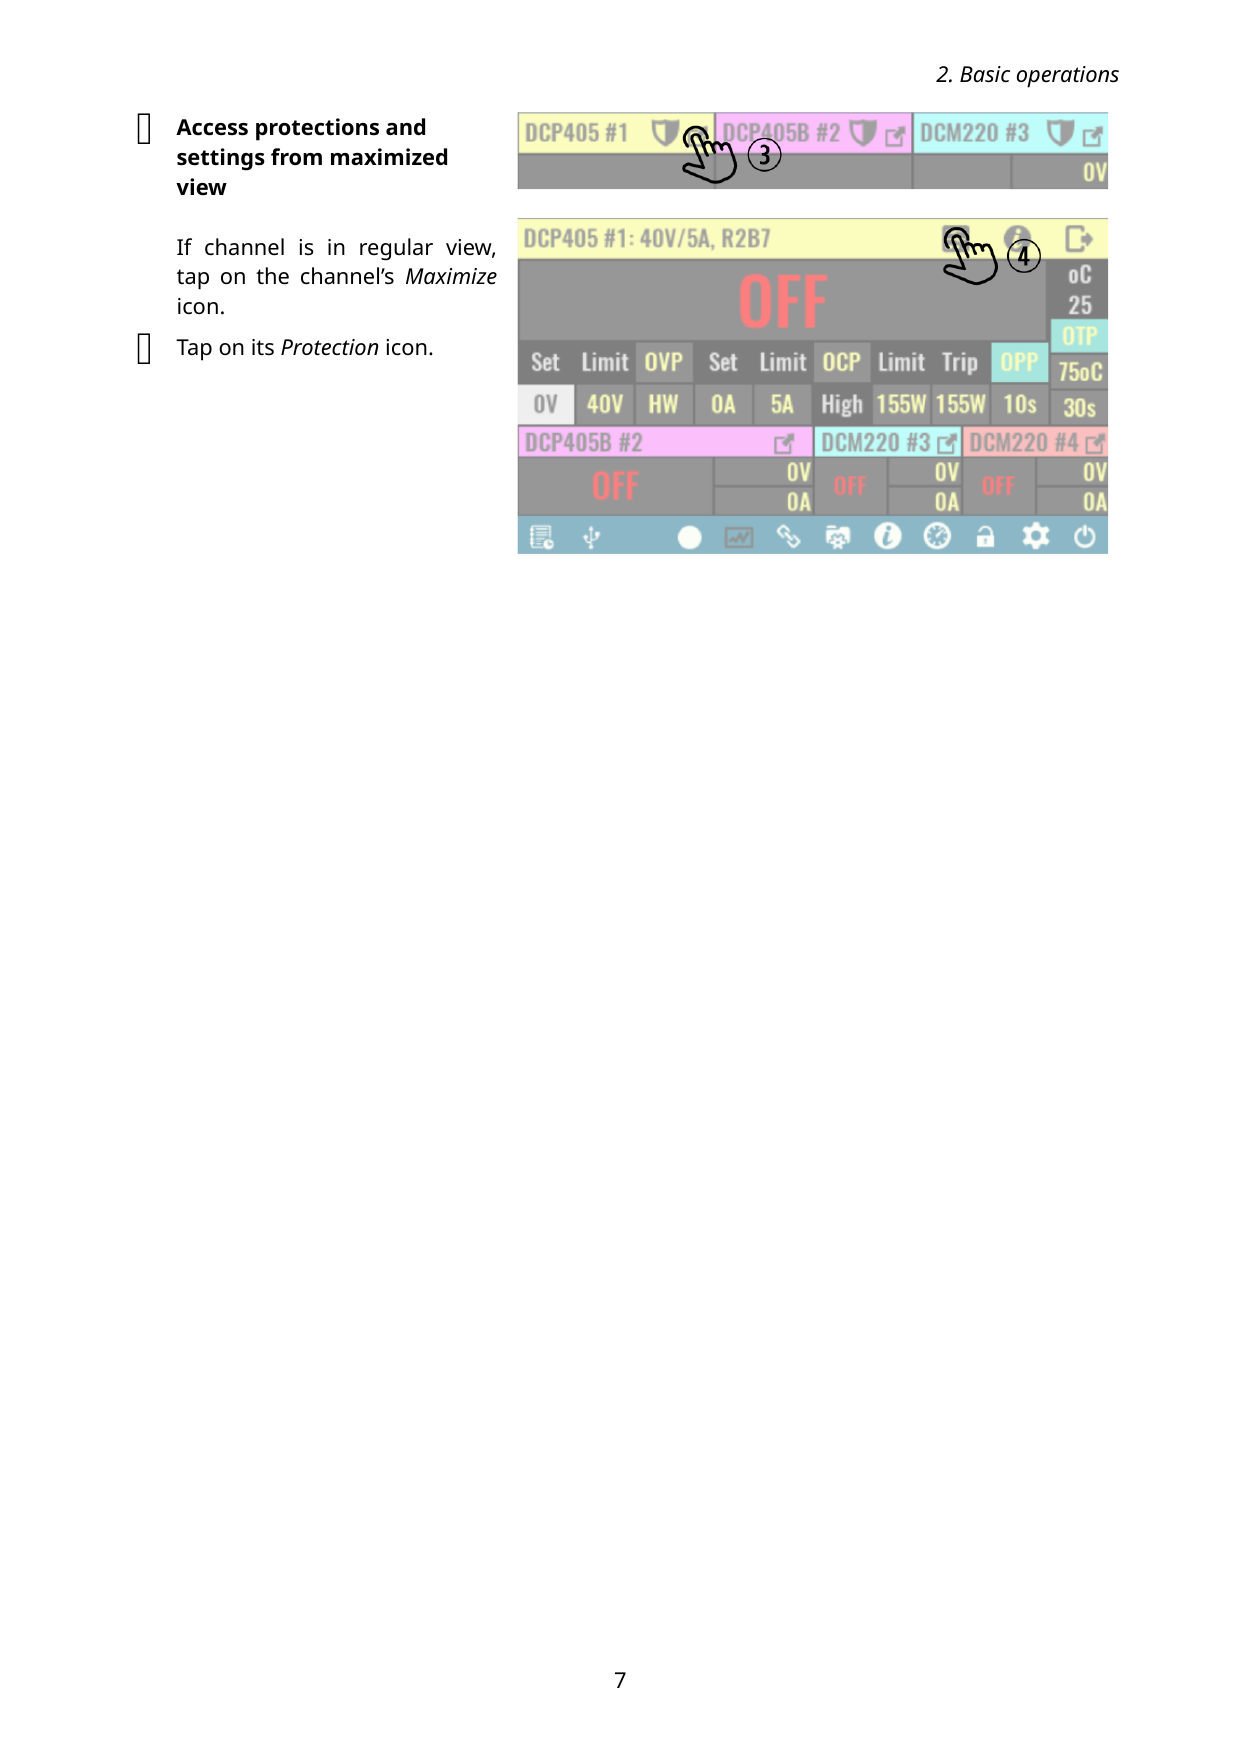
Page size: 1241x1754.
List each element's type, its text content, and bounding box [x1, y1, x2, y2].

picture [517, 112, 1109, 554]
table_cell Tap on its Protection icon. [171, 327, 503, 576]
table_cell  [118, 107, 171, 327]
table_cell Access protections and settings from maximized view If channel is in regular view, tap on the channel’s Maximize icon. [171, 107, 503, 327]
table_cell  [118, 327, 171, 576]
table_cell [503, 107, 1123, 576]
